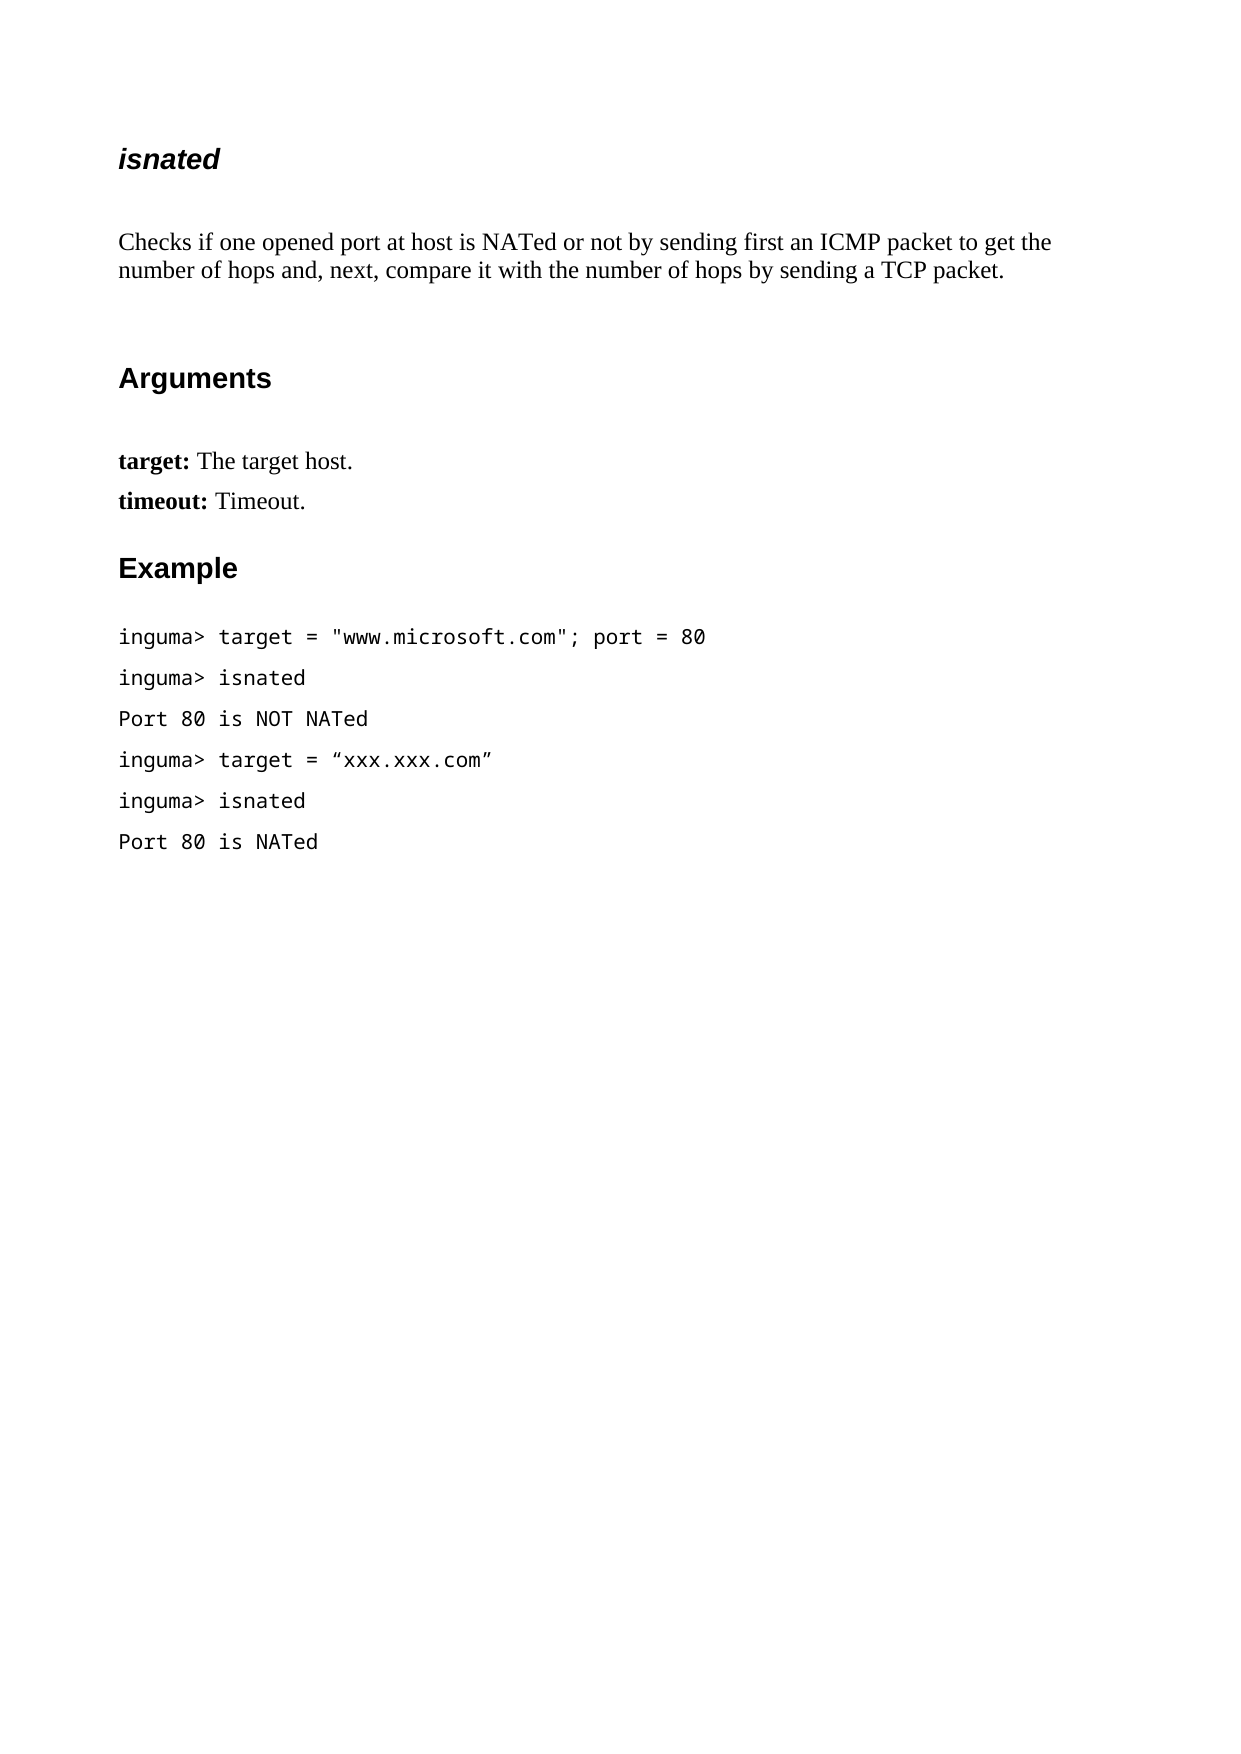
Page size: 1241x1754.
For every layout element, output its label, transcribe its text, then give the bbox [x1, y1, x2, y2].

subtitle Arguments [118, 362, 1122, 394]
text timeout: Timeout. [118, 487, 1122, 515]
text Checks if one opened port at host is NATed or not by sending first an ICMP packet to get the number of hops and, next, compare it with the number of hops by sending a TCP packet. [118, 228, 1122, 284]
subtitle isnated [118, 143, 1122, 176]
text inguma> isnated [118, 786, 1122, 814]
text Port 80 is NOT NATed [118, 704, 1122, 733]
text target: The target host. [118, 447, 1122, 474]
text Port 80 is NATed [118, 827, 1122, 856]
subtitle Example [118, 552, 1122, 585]
text inguma> target = “xxx.xxx.com” [118, 745, 1122, 774]
subtitle inguma> target = "www.microsoft.com"; port = 80 [118, 622, 1122, 651]
text inguma> isnated [118, 663, 1122, 692]
